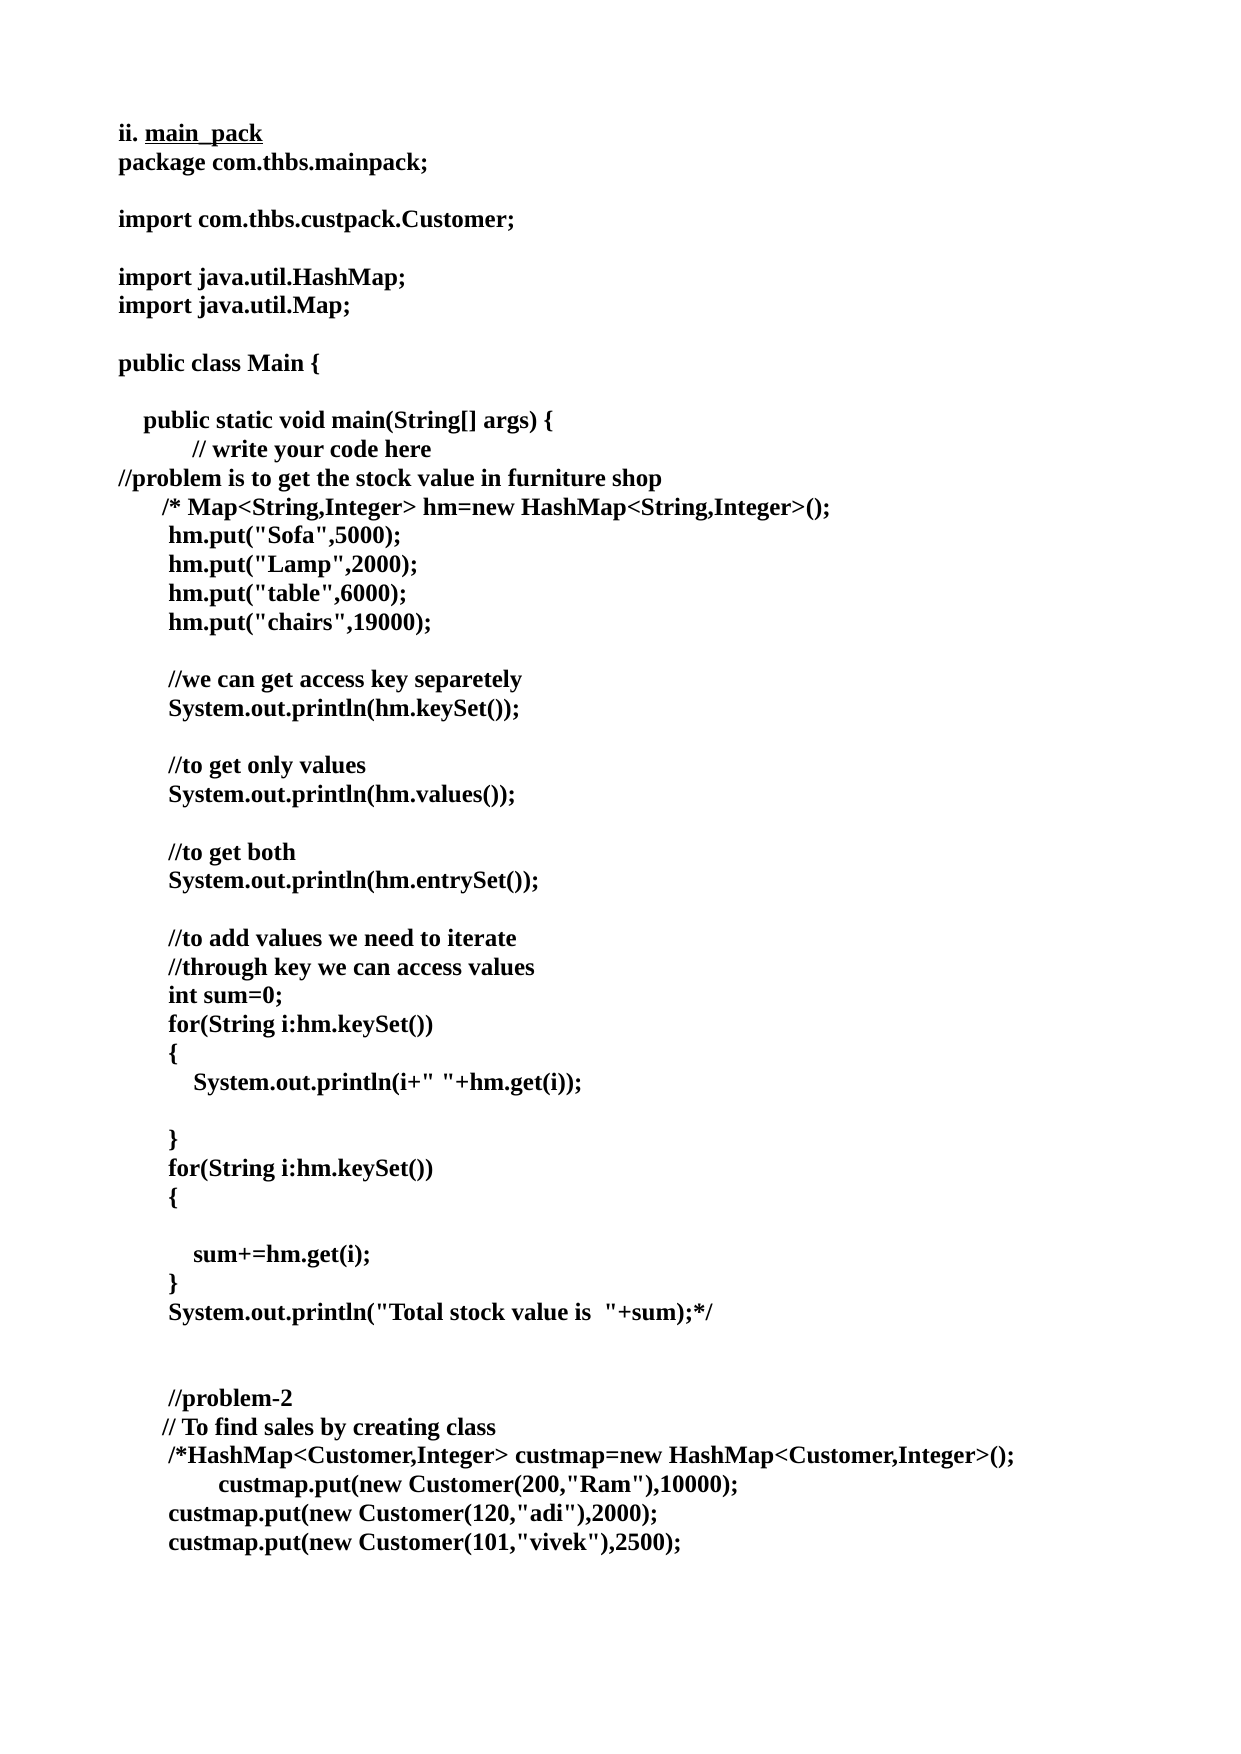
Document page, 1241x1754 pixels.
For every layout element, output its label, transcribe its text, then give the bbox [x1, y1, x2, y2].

text System.out.println(hm.keySet()); [118, 693, 1122, 722]
text package com.thbs.mainpack; [118, 147, 1122, 176]
text System.out.println(hm.values()); [118, 779, 1122, 808]
text // write your code here [118, 434, 1122, 463]
text // To find sales by creating class [118, 1412, 1122, 1441]
text } [118, 1268, 1122, 1297]
text System.out.println(hm.entrySet()); [118, 866, 1122, 894]
text hm.put("chairs",19000); [118, 607, 1122, 636]
text hm.put("table",6000); [118, 578, 1122, 607]
text public static void main(String[] args) { [118, 406, 1122, 434]
text int sum=0; [118, 981, 1122, 1009]
text custmap.put(new Customer(200,"Ram"),10000); [118, 1469, 1122, 1498]
text { [118, 1038, 1122, 1067]
text //to get only values [118, 751, 1122, 779]
text public class Main { [118, 348, 1122, 377]
text for(String i:hm.keySet()) [118, 1009, 1122, 1038]
text import java.util.HashMap; [118, 262, 1122, 291]
text import com.thbs.custpack.Customer; [118, 204, 1122, 233]
text /*HashMap<Customer,Integer> custmap=new HashMap<Customer,Integer>(); [118, 1441, 1122, 1469]
text //problem-2 [118, 1383, 1122, 1412]
text /* Map<String,Integer> hm=new HashMap<String,Integer>(); [118, 492, 1122, 521]
text //we can get access key separetely [118, 664, 1122, 693]
text //to get both [118, 837, 1122, 866]
text //to add values we need to iterate [118, 923, 1122, 952]
text hm.put("Sofa",5000); [118, 521, 1122, 549]
text ii. main_pack [118, 118, 1122, 147]
text custmap.put(new Customer(120,"adi"),2000); [118, 1498, 1122, 1527]
text System.out.println("Total stock value is "+sum);*/ [118, 1297, 1122, 1326]
text import java.util.Map; [118, 291, 1122, 319]
text { [118, 1182, 1122, 1211]
text for(String i:hm.keySet()) [118, 1153, 1122, 1182]
text } [118, 1124, 1122, 1153]
text hm.put("Lamp",2000); [118, 549, 1122, 578]
text sum+=hm.get(i); [118, 1239, 1122, 1268]
text custmap.put(new Customer(101,"vivek"),2500); [118, 1527, 1122, 1556]
text //through key we can access values [118, 952, 1122, 981]
text //problem is to get the stock value in furniture shop [118, 463, 1122, 492]
text System.out.println(i+" "+hm.get(i)); [118, 1067, 1122, 1096]
